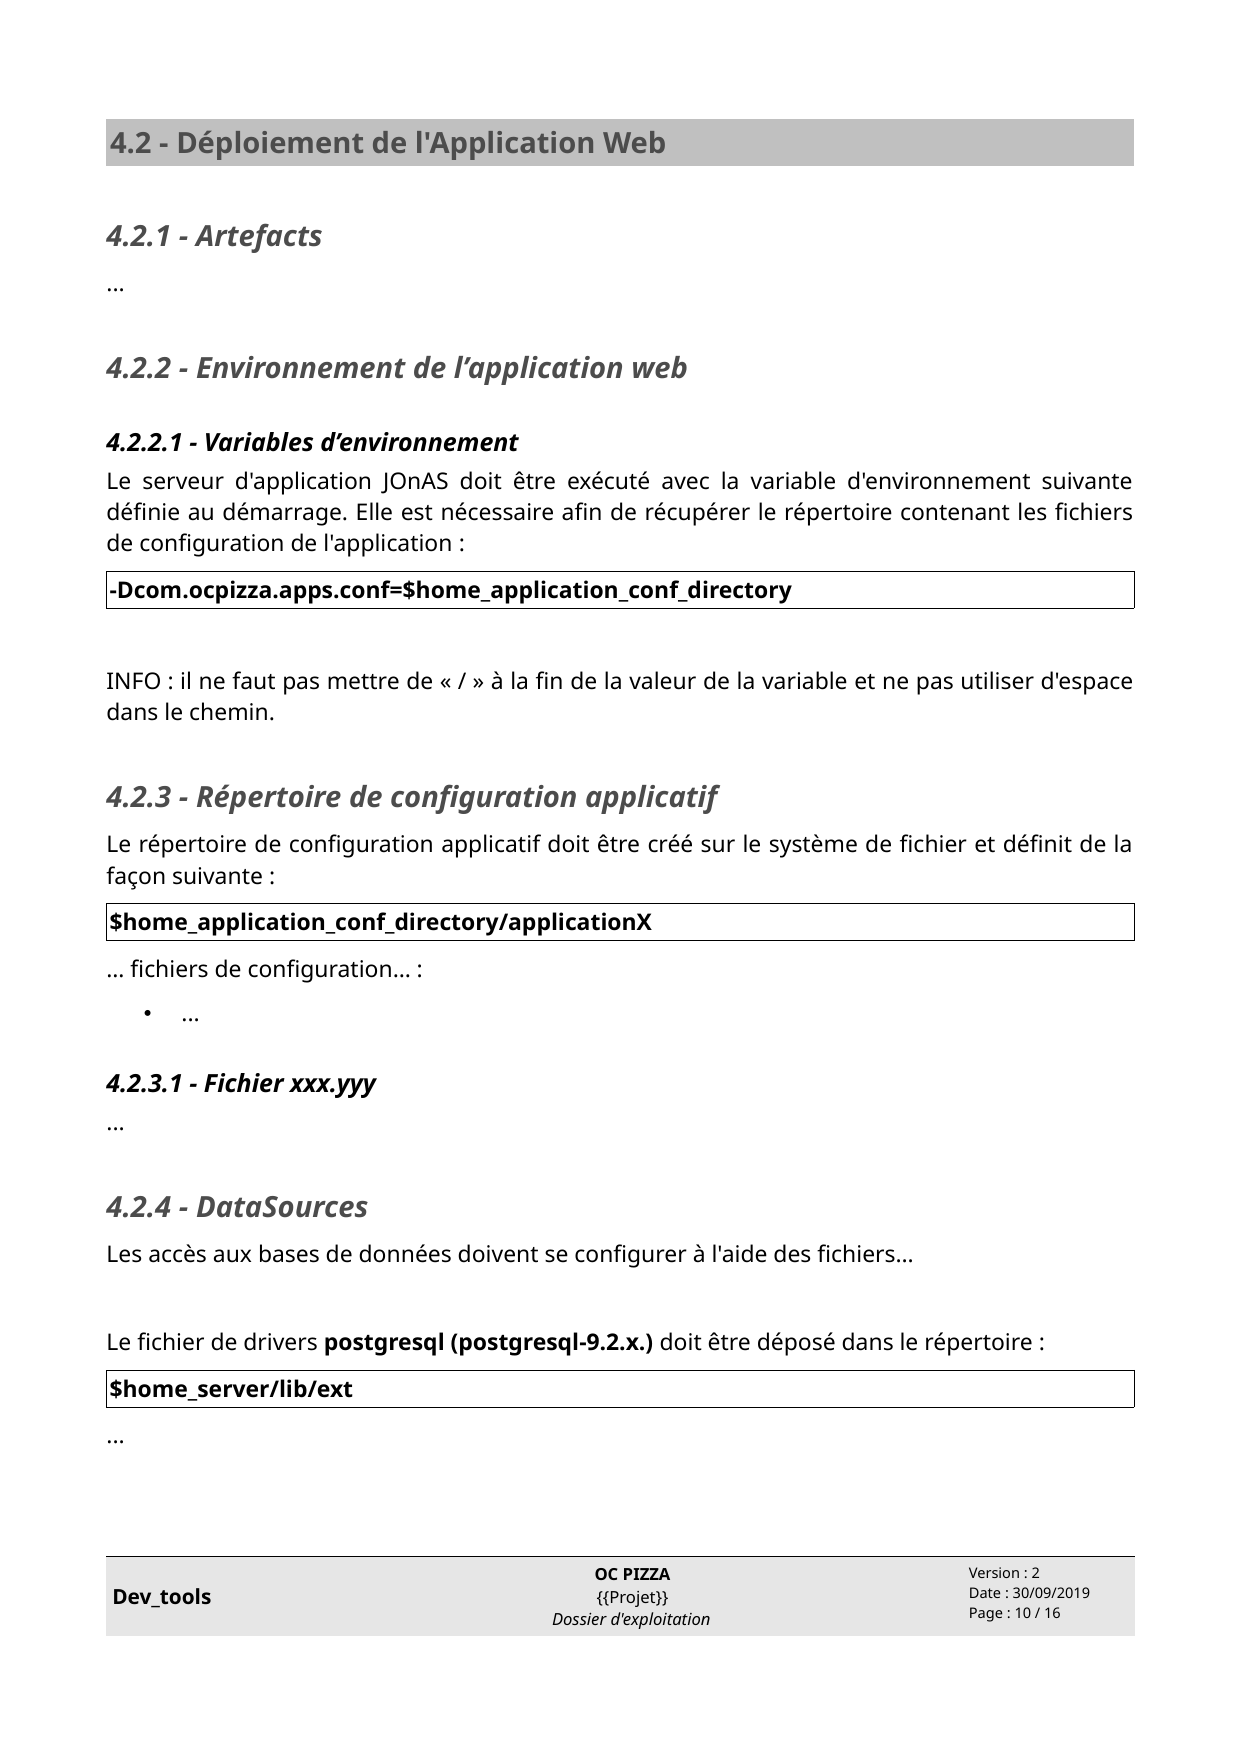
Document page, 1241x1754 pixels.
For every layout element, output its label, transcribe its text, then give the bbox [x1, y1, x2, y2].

subtitle DataSources [106, 1186, 1134, 1226]
text -Dcom.ocpizza.apps.conf=$home_application_conf_directory [107, 572, 1134, 608]
subtitle Artefacts [106, 215, 1134, 254]
subtitle Environnement de l’application web [106, 347, 1134, 387]
text $home_server/lib/ext [107, 1371, 1134, 1407]
text ... [106, 267, 1134, 298]
text Les accès aux bases de données doivent se configurer à l'aide des fichiers… [106, 1238, 1134, 1270]
subtitle Répertoire de configuration applicatif [106, 776, 1134, 816]
text … fichiers de configuration… : [106, 953, 1134, 984]
text Le fichier de drivers postgresql (postgresql-9.2.x.) doit être déposé dans le répertoire : [106, 1326, 1134, 1357]
subtitle Fichier xxx.yyy [106, 1066, 1134, 1100]
text ... [106, 1419, 1134, 1451]
text Le serveur d'application JOnAS doit être exécuté avec la variable d'environnement suivante définie au démarrage. Elle est nécessaire afin de récupérer le répertoire contenant les fichiers de configuration de l'application : [106, 465, 1134, 558]
list ... [144, 997, 1134, 1028]
text INFO : il ne faut pas mettre de « / » à la fin de la valeur de la variable et ne pas utiliser d'espace dans le chemin. [106, 664, 1134, 727]
text ... [106, 1106, 1134, 1137]
subtitle Déploiement de l'Application Web [107, 120, 1133, 165]
text $home_application_conf_directory/applicationX [107, 904, 1134, 940]
text Le répertoire de configuration applicatif doit être créé sur le système de fichier et définit de la façon suivante : [106, 828, 1134, 891]
subtitle Variables d’environnement [106, 424, 1134, 458]
